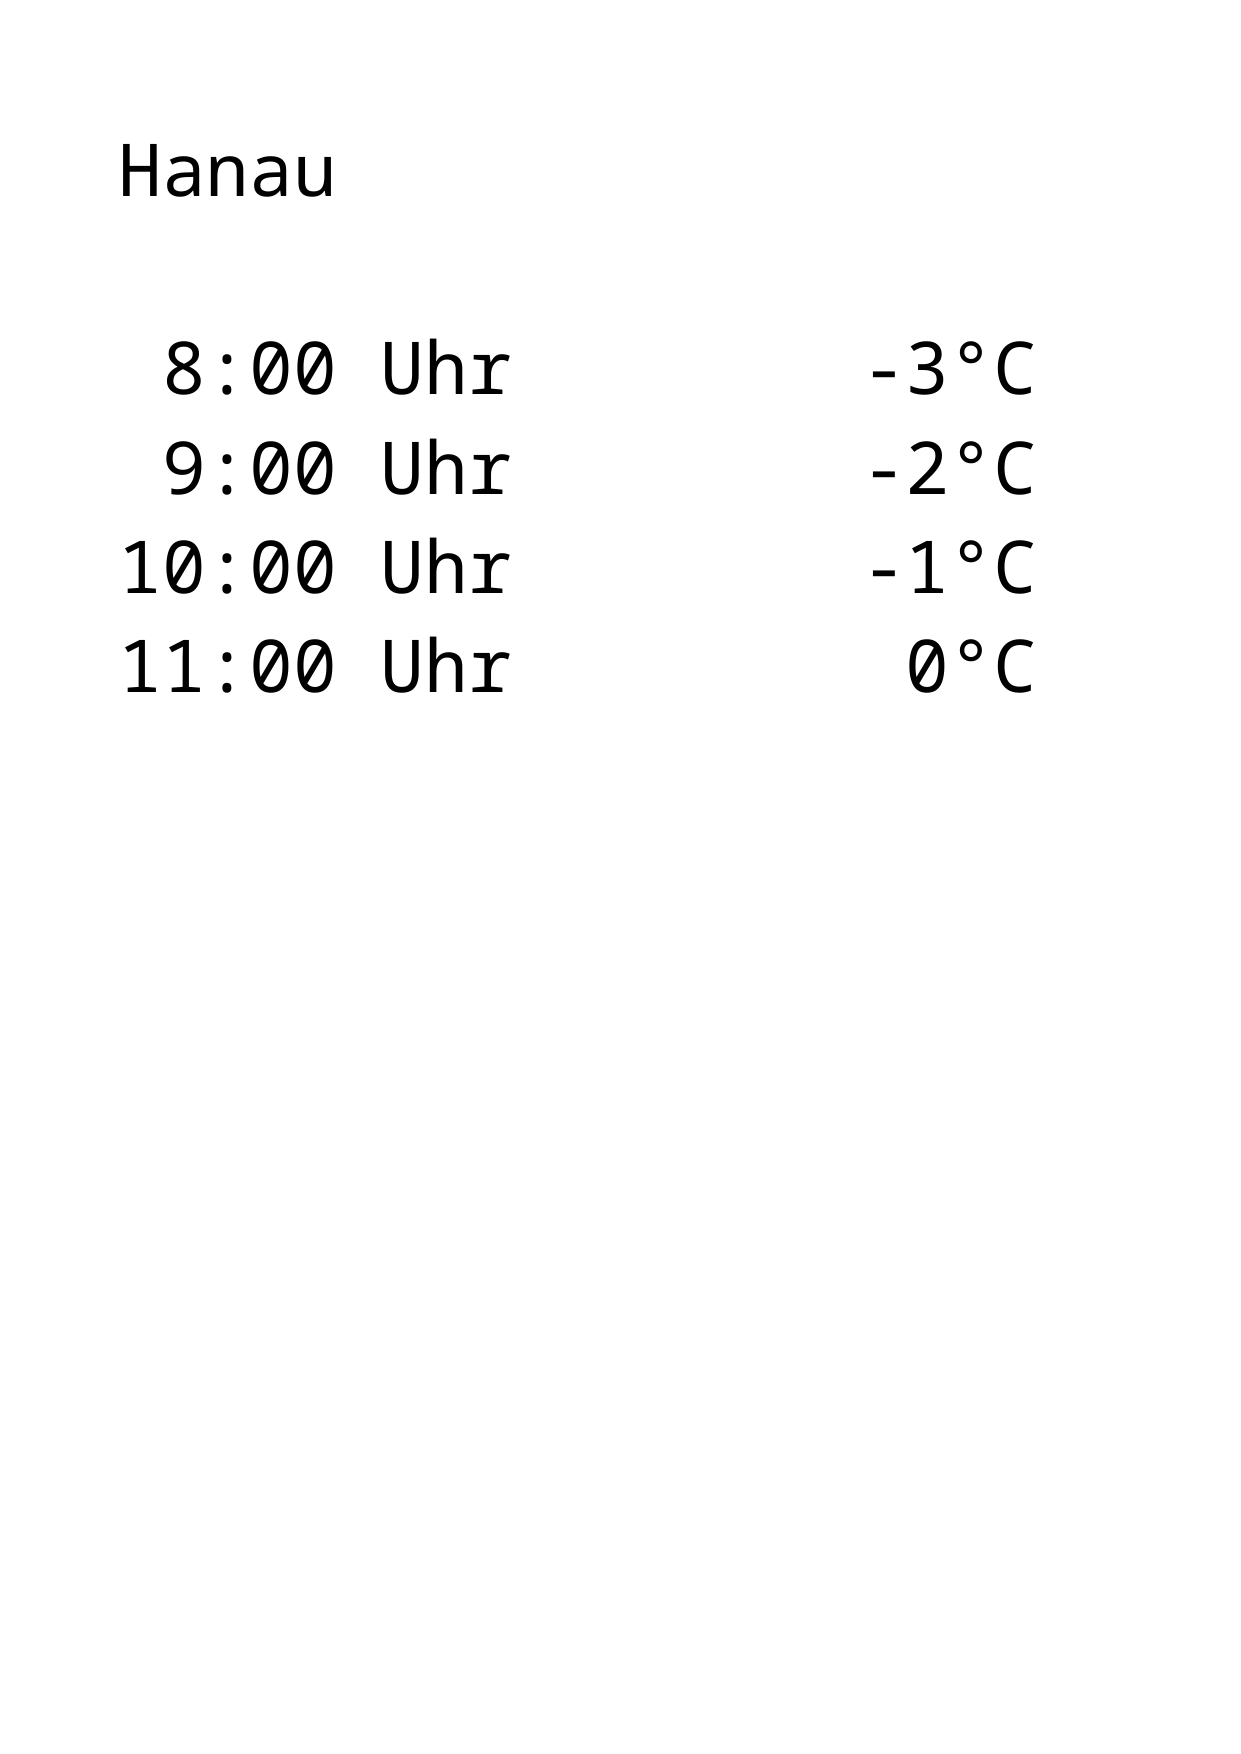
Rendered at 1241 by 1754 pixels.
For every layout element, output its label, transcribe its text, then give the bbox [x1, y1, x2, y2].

text 9:00 Uhr -2°C [118, 416, 1122, 516]
text 8:00 Uhr -3°C [118, 317, 1122, 416]
text 10:00 Uhr -1°C [118, 516, 1122, 615]
text 11:00 Uhr 0°C [118, 615, 1122, 714]
text Hanau [118, 118, 1122, 217]
